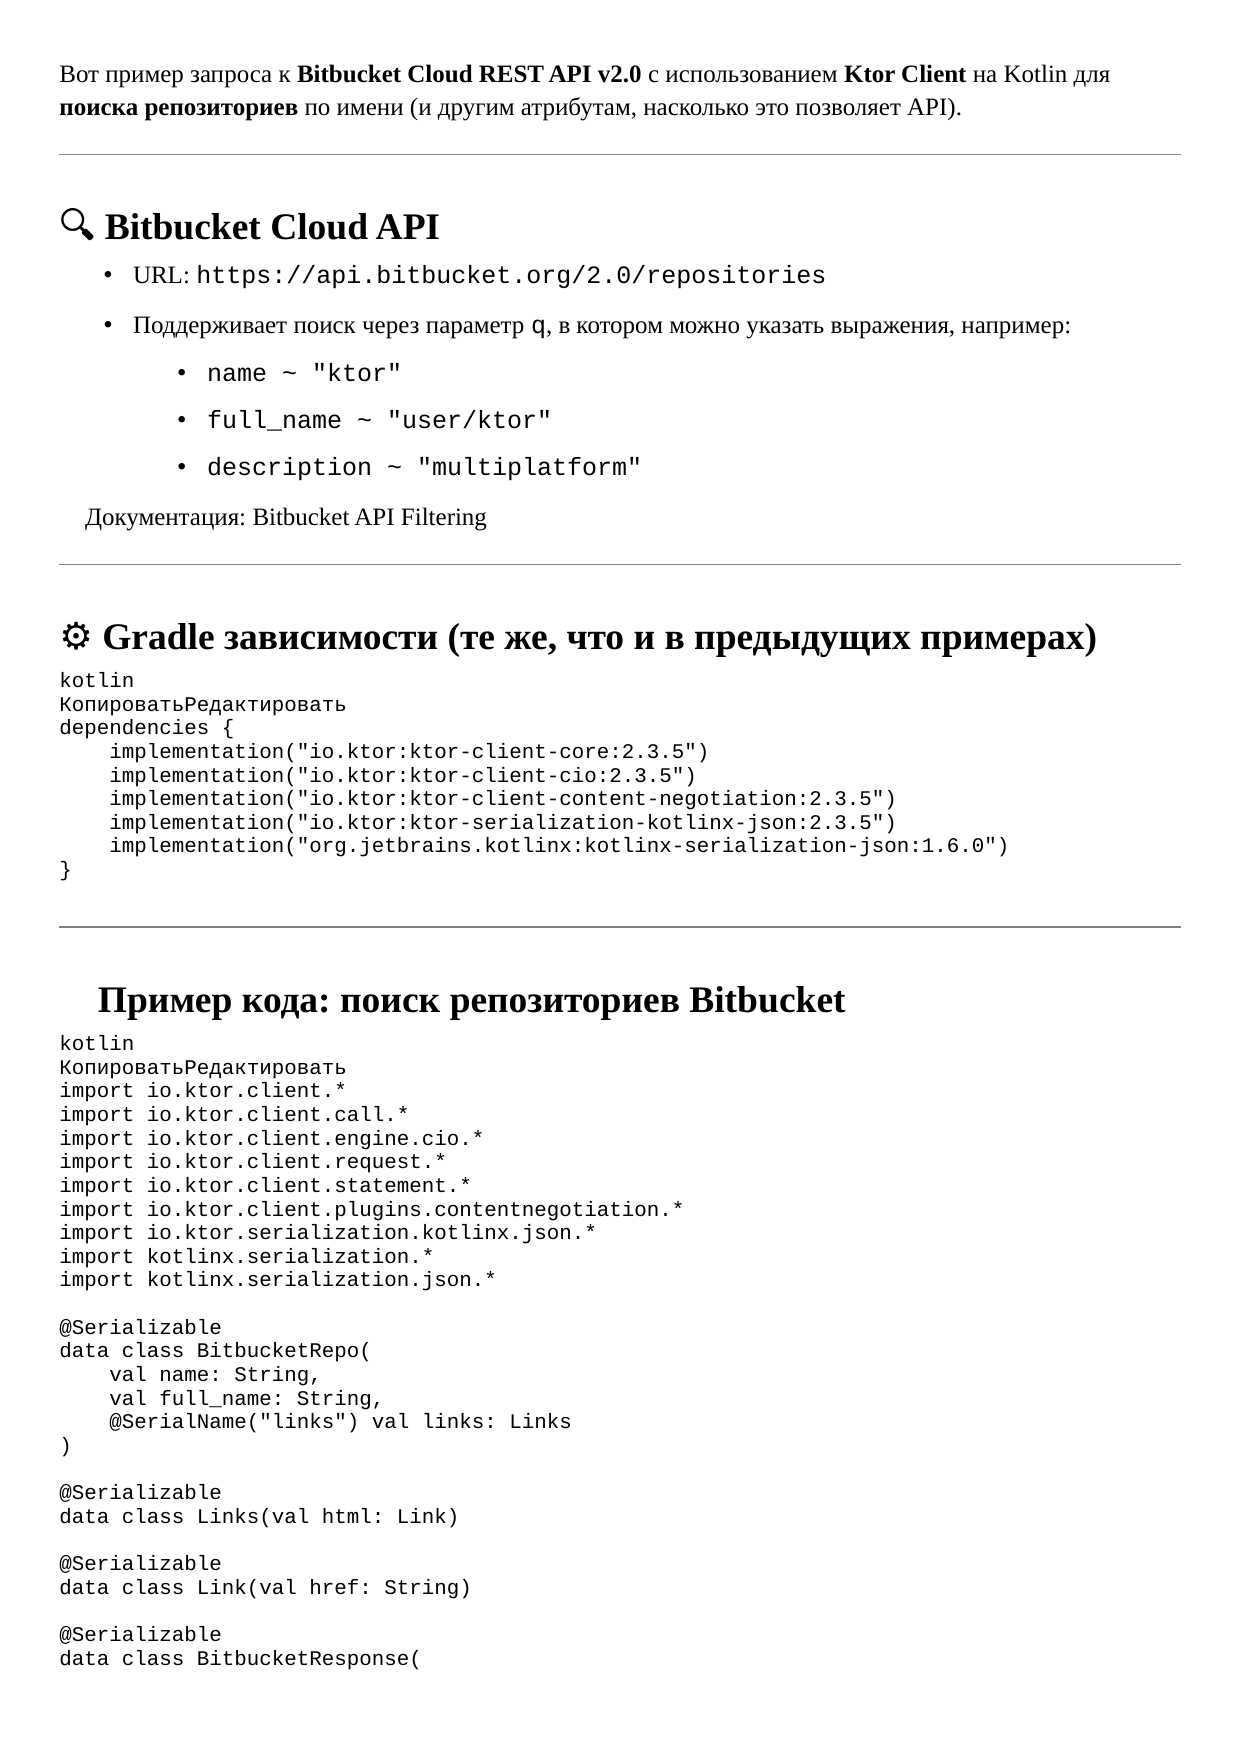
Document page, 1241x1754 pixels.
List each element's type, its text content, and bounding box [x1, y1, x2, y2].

text 📜 Документация: Bitbucket API Filtering [59, 502, 1181, 530]
text import io.ktor.client.* [59, 1080, 1181, 1104]
text import kotlinx.serialization.* [59, 1246, 1181, 1269]
subtitle 💡 Пример кода: поиск репозиториев Bitbucket [59, 977, 1181, 1021]
text import kotlinx.serialization.json.* [59, 1269, 1181, 1293]
text КопироватьРедактировать [59, 1057, 1181, 1080]
list full_name ~ "user/ktor" [177, 407, 1181, 436]
text import io.ktor.serialization.kotlinx.json.* [59, 1222, 1181, 1246]
list Поддерживает поиск через параметр q, в котором можно указать выражения, например: [103, 310, 1181, 341]
text import io.ktor.client.engine.cio.* [59, 1128, 1181, 1151]
list description ~ "multiplatform" [177, 454, 1181, 483]
text data class Links(val html: Link) [59, 1506, 1181, 1529]
text data class BitbucketResponse( [59, 1648, 1181, 1671]
text import io.ktor.client.request.* [59, 1151, 1181, 1175]
text dependencies { [59, 717, 1181, 741]
list URL: https://api.bitbucket.org/2.0/repositories [103, 260, 1181, 291]
subtitle 🔍 Bitbucket Cloud API [59, 205, 1181, 248]
text data class Link(val href: String) [59, 1577, 1181, 1601]
text implementation("org.jetbrains.kotlinx:kotlinx-serialization-json:1.6.0") [59, 836, 1181, 859]
text implementation("io.ktor:ktor-serialization-kotlinx-json:2.3.5") [59, 812, 1181, 836]
text val full_name: String, [59, 1388, 1181, 1411]
text } [59, 859, 1181, 883]
text КопироватьРедактировать [59, 694, 1181, 717]
text import io.ktor.client.statement.* [59, 1175, 1181, 1198]
text @Serializable [59, 1553, 1181, 1577]
text Вот пример запроса к Bitbucket Cloud REST API v2.0 с использованием Ktor Client на Kotlin для поиска репозиториев по имени (и другим атрибутам, насколько это позволяет API). [59, 59, 1181, 121]
text @Serializable [59, 1317, 1181, 1340]
text kotlin [59, 670, 1181, 694]
text @Serializable [59, 1482, 1181, 1506]
text data class BitbucketRepo( [59, 1340, 1181, 1364]
text @Serializable [59, 1624, 1181, 1648]
text @SerialName("links") val links: Links [59, 1411, 1181, 1435]
text implementation("io.ktor:ktor-client-content-negotiation:2.3.5") [59, 788, 1181, 812]
text implementation("io.ktor:ktor-client-core:2.3.5") [59, 741, 1181, 764]
text implementation("io.ktor:ktor-client-cio:2.3.5") [59, 764, 1181, 788]
text kotlin [59, 1033, 1181, 1057]
subtitle ⚙️ Gradle зависимости (те же, что и в предыдущих примерах) [59, 614, 1181, 657]
text import io.ktor.client.call.* [59, 1104, 1181, 1128]
list name ~ "ktor" [177, 360, 1181, 389]
text ) [59, 1435, 1181, 1459]
text val name: String, [59, 1364, 1181, 1388]
text import io.ktor.client.plugins.contentnegotiation.* [59, 1198, 1181, 1222]
